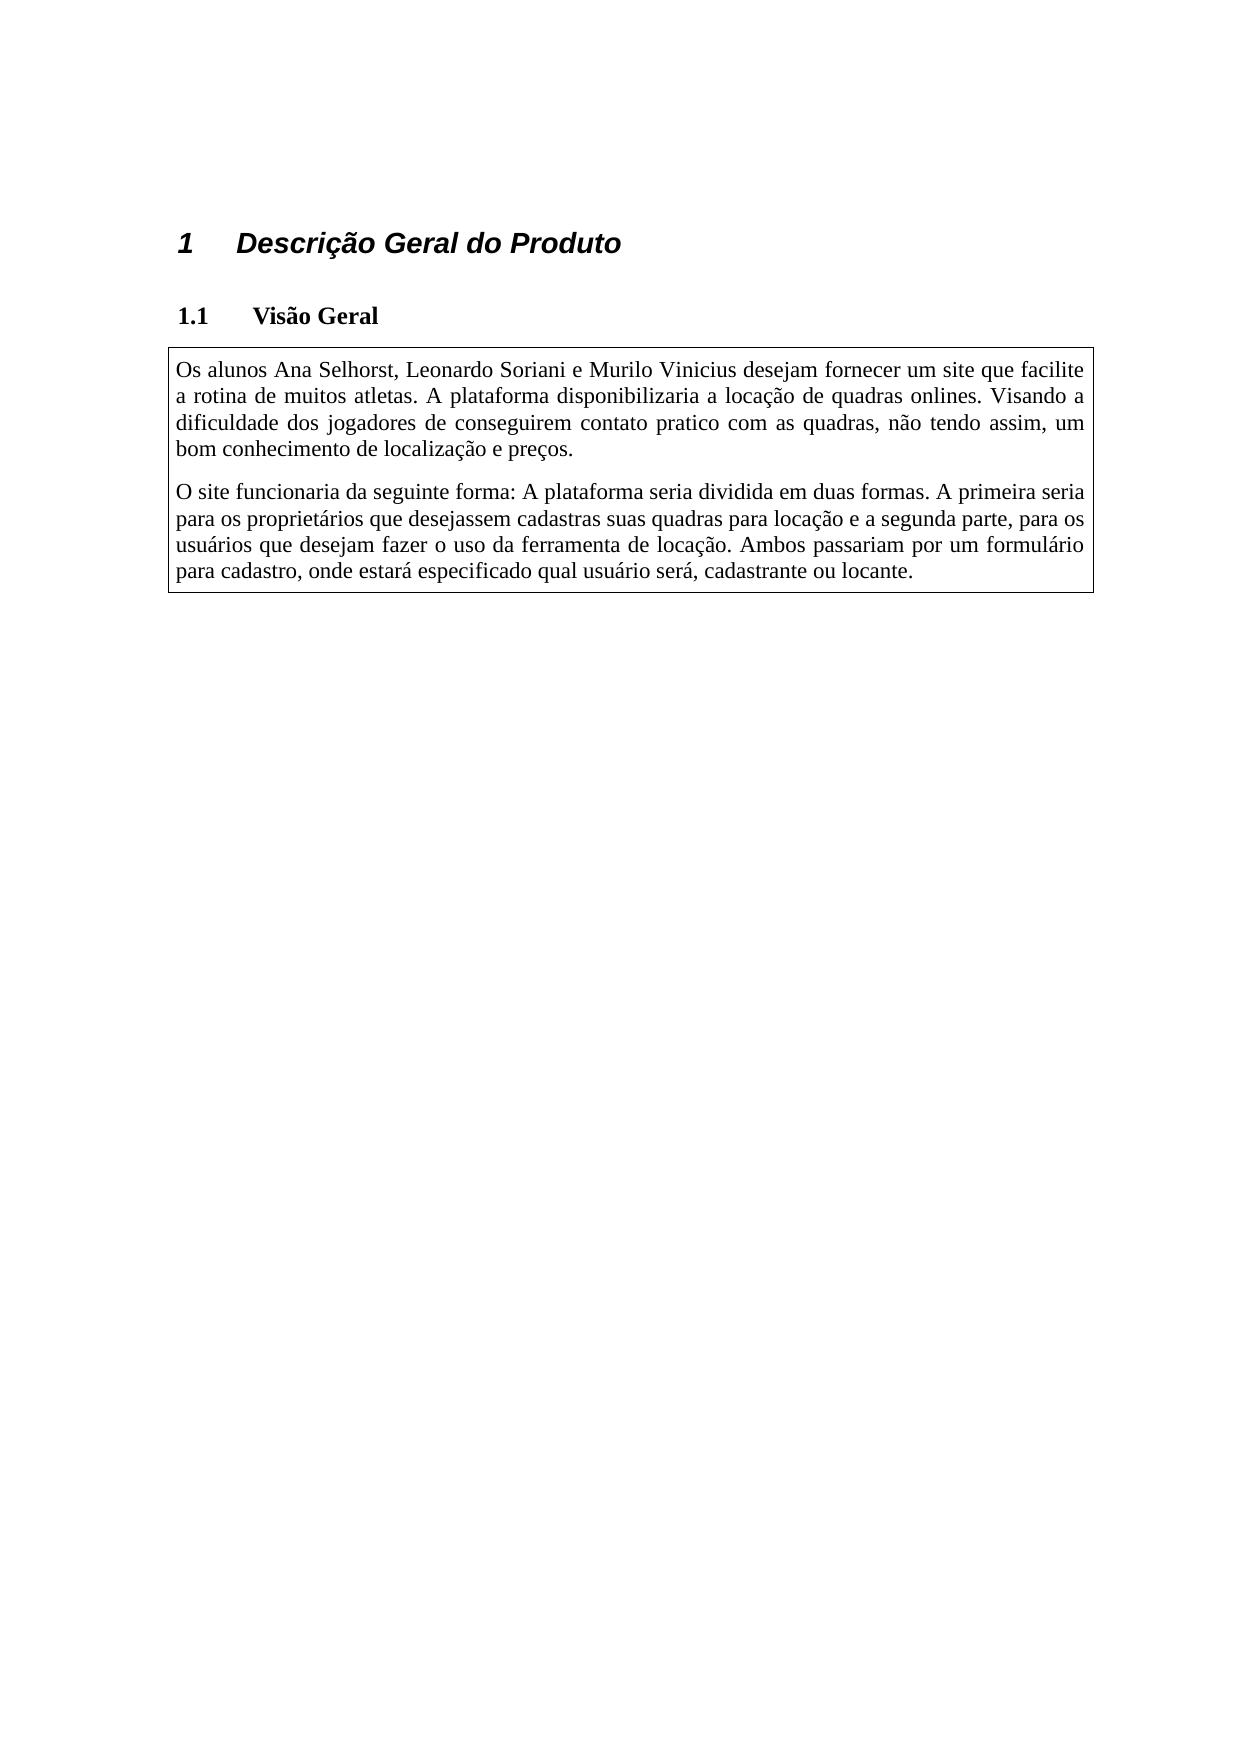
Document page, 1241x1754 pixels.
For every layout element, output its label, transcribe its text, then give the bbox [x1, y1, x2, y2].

subtitle Visão Geral [177, 301, 1126, 330]
table_header Os alunos Ana Selhorst, Leonardo Soriani e Murilo Vinicius desejam fornecer um site que facilite a rotina de muitos atletas. A plataforma disponibilizaria a locação de quadras onlines. Visando a dificuldade dos jogadores de conseguirem contato pratico com as quadras, não tendo assim, um bom conhecimento de localização e preços. O site funcionaria da seguinte forma: A plataforma seria dividida em duas formas. A primeira seria para os proprietários que desejassem cadastras suas quadras para locação e a segunda parte, para os usuários que desejam fazer o uso da ferramenta de locação. Ambos passariam por um formulário para cadastro, onde estará especificado qual usuário será, cadastrante ou locante. [169, 348, 1093, 592]
subtitle Descrição Geral do Produto [177, 226, 1126, 260]
